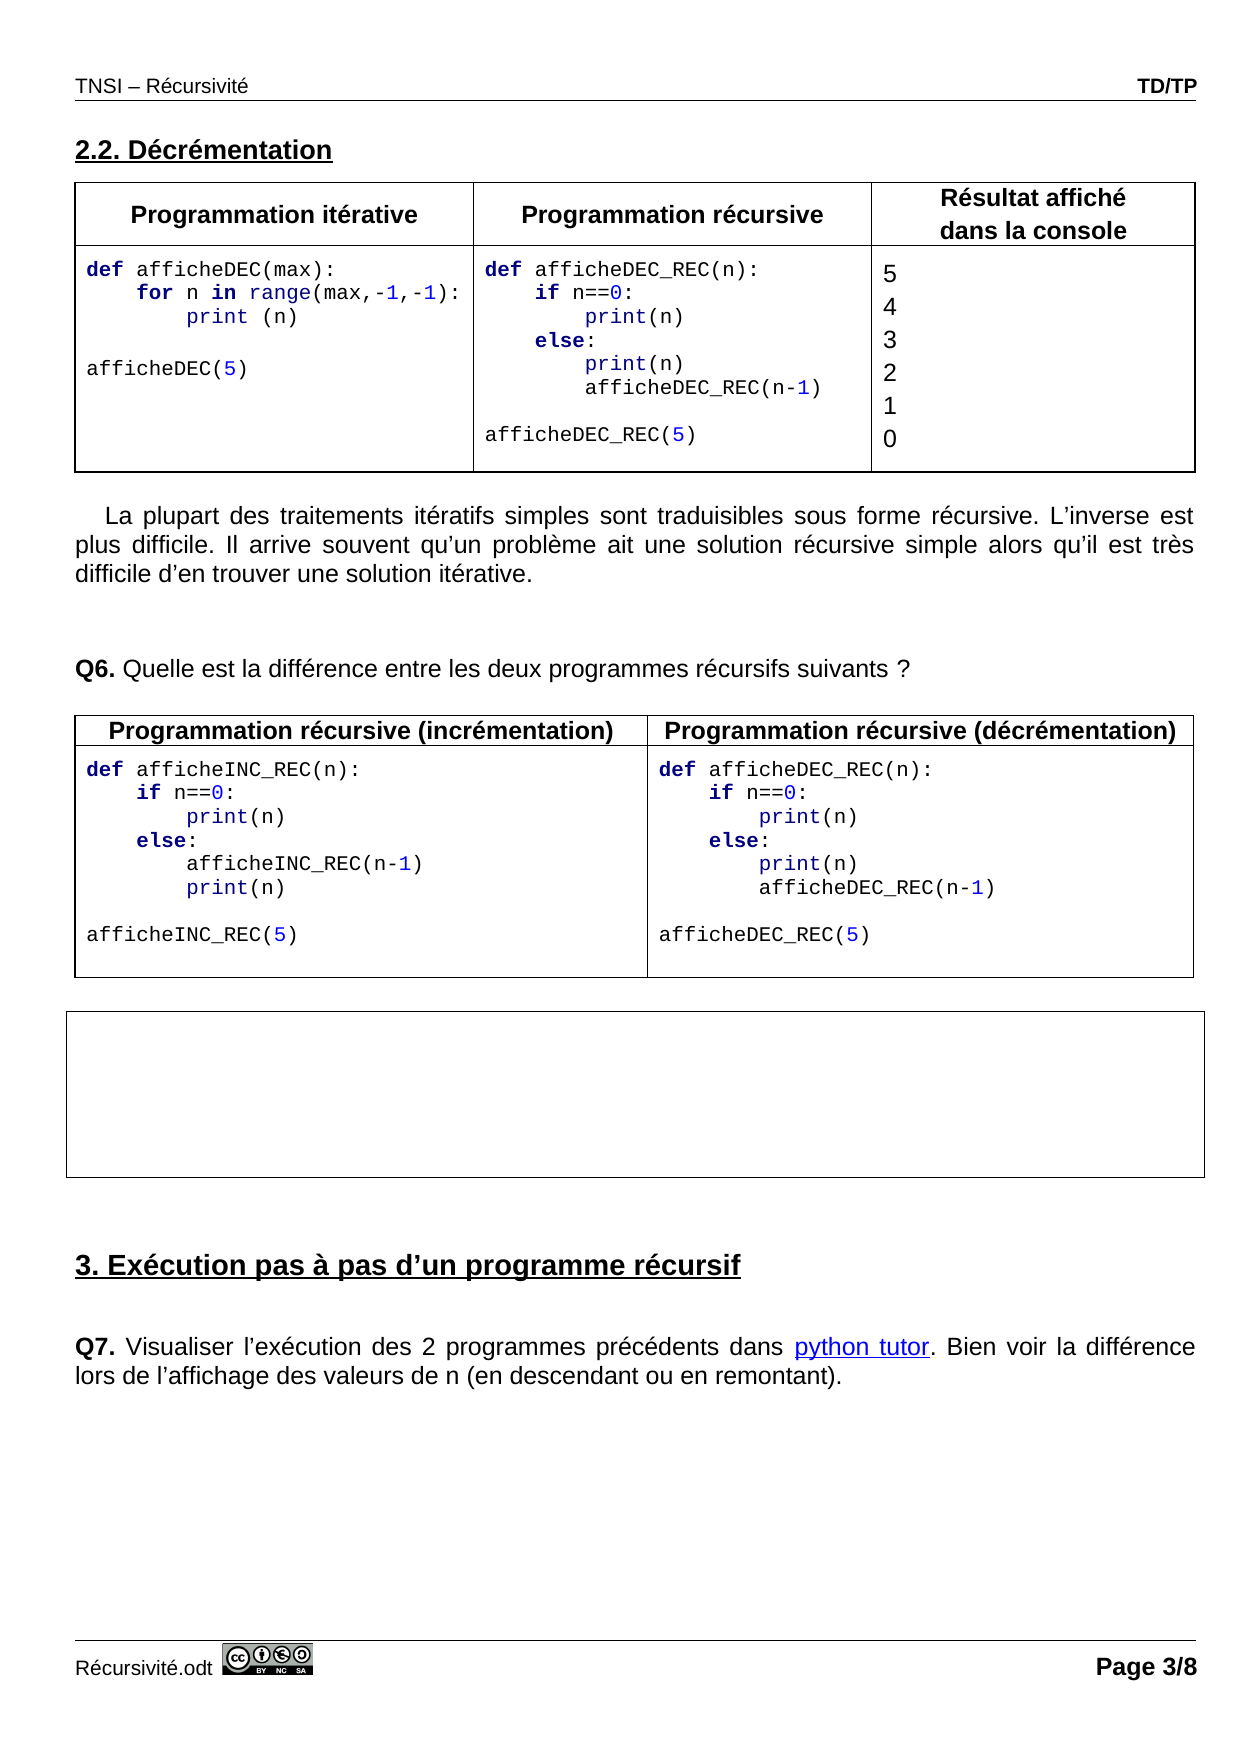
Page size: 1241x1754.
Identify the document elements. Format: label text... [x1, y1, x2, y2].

text 3. Exécution pas à pas d’un programme récursif [75, 1248, 1196, 1282]
table_header Programmation récursive [474, 183, 871, 245]
table_header Programmation itérative [76, 183, 473, 245]
text Q7. Visualiser l’exécution des 2 programmes précédents dans python tutor. Bien voir la différence lors de l’affichage des valeurs de n (en descendant ou en remontant). [75, 1332, 1196, 1389]
table_cell def afficheDEC_REC(n): if n==0: print(n) else: print(n) afficheDEC_REC(n-1) afficheDEC_REC(5) [474, 246, 871, 471]
table_cell 5 4 3 2 1 0 [872, 246, 1194, 471]
text La plupart des traitements itératifs simples sont traduisibles sous forme récursive. L’inverse est plus difficile. Il arrive souvent qu’un problème ait une solution récursive simple alors qu’il est très difficile d’en trouver une solution itérative. [75, 501, 1196, 587]
table_header Programmation récursive (décrémentation) [648, 716, 1193, 745]
table_header Résultat affiché dans la console [872, 183, 1194, 245]
picture [222, 1643, 313, 1675]
table_cell def afficheDEC_REC(n): if n==0: print(n) else: print(n) afficheDEC_REC(n-1) afficheDEC_REC(5) [648, 746, 1193, 977]
table_cell def afficheINC_REC(n): if n==0: print(n) else: afficheINC_REC(n-1) print(n) afficheINC_REC(5) [76, 746, 647, 977]
text 2.2. Décrémentation [75, 134, 1196, 165]
table_cell def afficheDEC(max): for n in range(max,-1,-1): print (n) afficheDEC(5) [76, 246, 473, 471]
text Q6. Quelle est la différence entre les deux programmes récursifs suivants ? [75, 653, 1196, 682]
table_header Programmation récursive (incrémentation) [76, 716, 647, 745]
